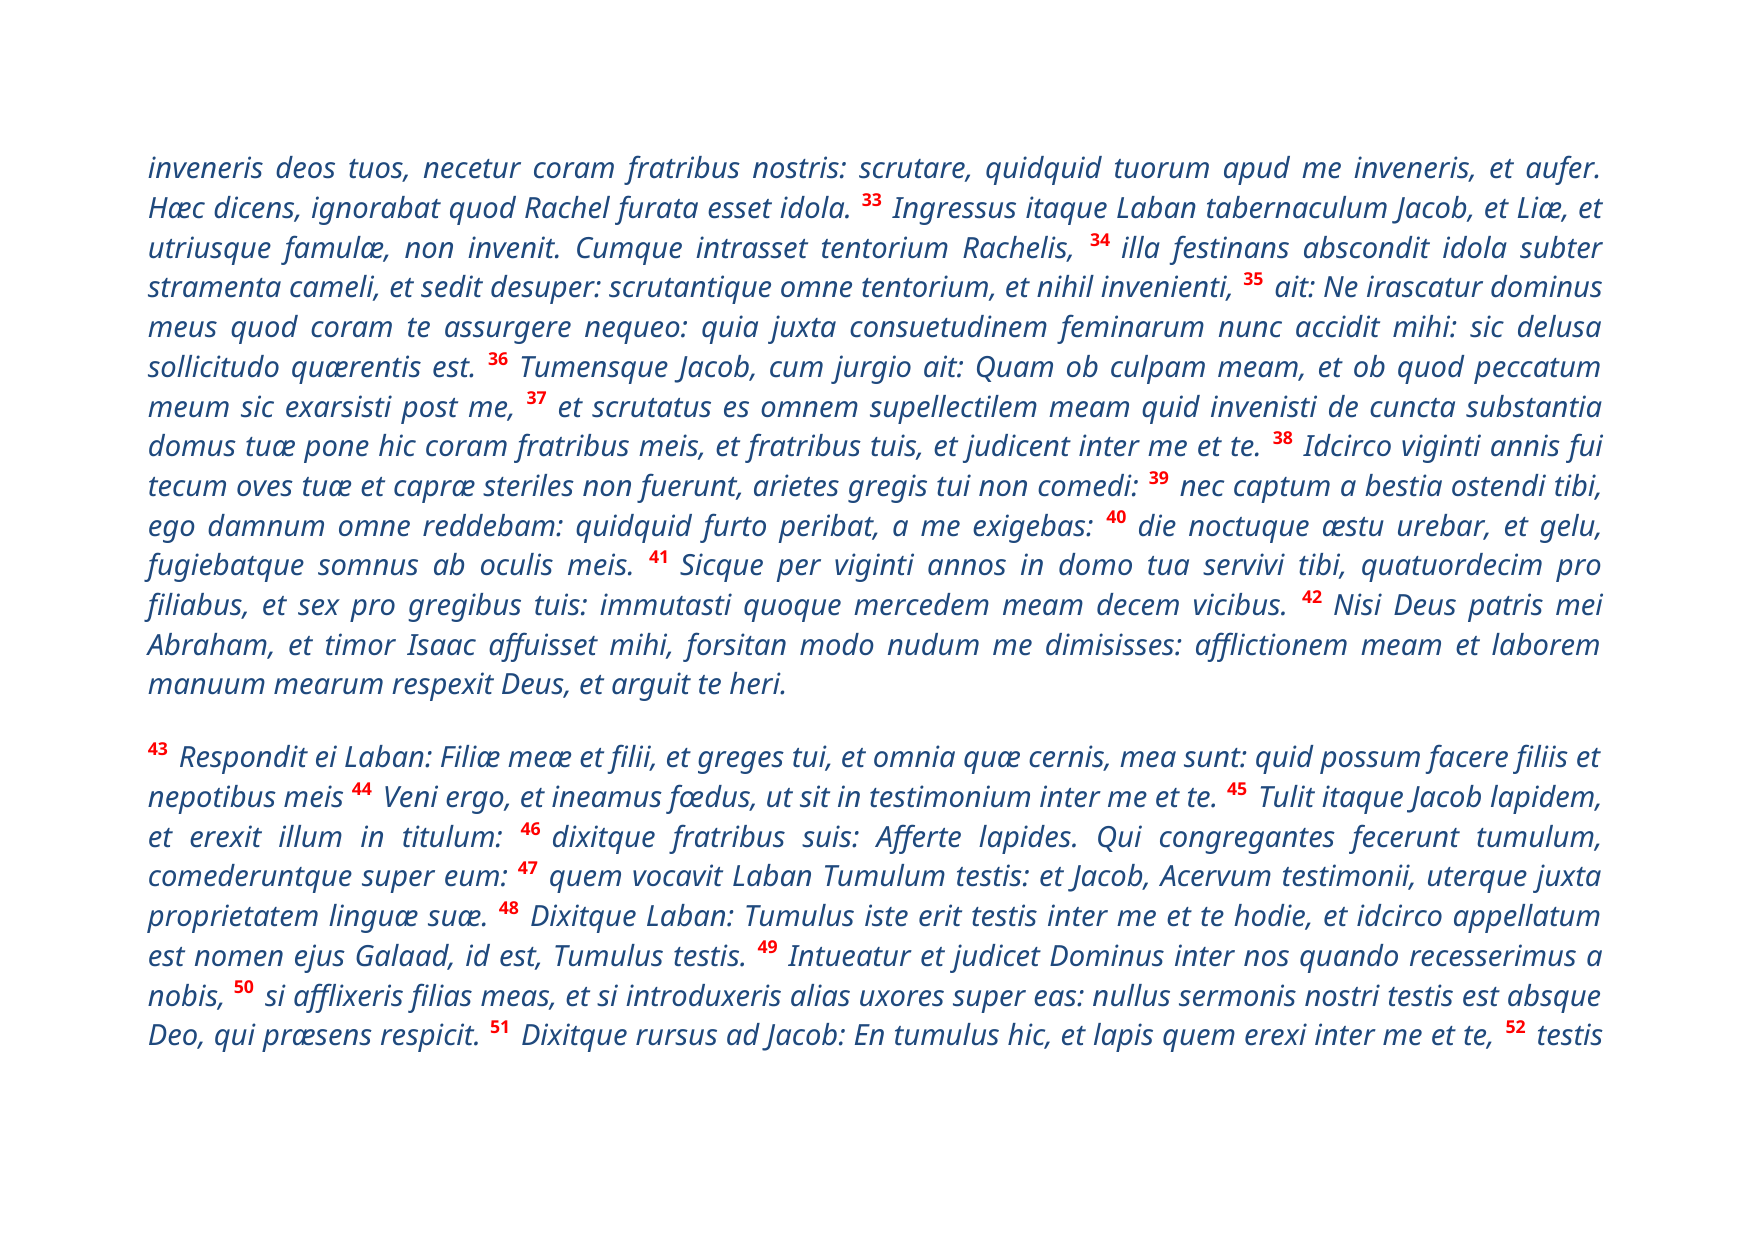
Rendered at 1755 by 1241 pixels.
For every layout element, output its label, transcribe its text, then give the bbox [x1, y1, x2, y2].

text inveneris deos tuos, necetur coram fratribus nostris: scrutare, quidquid tuorum apud me inveneris, et aufer. Hæc dicens, ignorabat quod Rachel furata esset idola. 33 Ingressus itaque Laban tabernaculum Jacob, et Liæ, et utriusque famulæ, non invenit. Cumque intrasset tentorium Rachelis, 34 illa festinans abscondit idola subter stramenta cameli, et sedit desuper: scrutantique omne tentorium, et nihil invenienti, 35 ait: Ne irascatur dominus meus quod coram te assurgere nequeo: quia juxta consuetudinem feminarum nunc accidit mihi: sic delusa sollicitudo quærentis est. 36 Tumensque Jacob, cum jurgio ait: Quam ob culpam meam, et ob quod peccatum meum sic exarsisti post me, 37 et scrutatus es omnem supellectilem meam quid invenisti de cuncta substantia domus tuæ pone hic coram fratribus meis, et fratribus tuis, et judicent inter me et te. 38 Idcirco viginti annis fui tecum oves tuæ et capræ steriles non fuerunt, arietes gregis tui non comedi: 39 nec captum a bestia ostendi tibi, ego damnum omne reddebam: quidquid furto peribat, a me exigebas: 40 die noctuque æstu urebar, et gelu, fugiebatque somnus ab oculis meis. 41 Sicque per viginti annos in domo tua servivi tibi, quatuordecim pro filiabus, et sex pro gregibus tuis: immutasti quoque mercedem meam decem vicibus. 42 Nisi Deus patris mei Abraham, et timor Isaac affuisset mihi, forsitan modo nudum me dimisisses: afflictionem meam et laborem manuum mearum respexit Deus, et arguit te heri. [148, 148, 1606, 703]
text 43 Respondit ei Laban: Filiæ meæ et filii, et greges tui, et omnia quæ cernis, mea sunt: quid possum facere filiis et nepotibus meis 44 Veni ergo, et ineamus fœdus, ut sit in testimonium inter me et te. 45 Tulit itaque Jacob lapidem, et erexit illum in titulum: 46 dixitque fratribus suis: Afferte lapides. Qui congregantes fecerunt tumulum, comederuntque super eum: 47 quem vocavit Laban Tumulum testis: et Jacob, Acervum testimonii, uterque juxta proprietatem linguæ suæ. 48 Dixitque Laban: Tumulus iste erit testis inter me et te hodie, et idcirco appellatum est nomen ejus Galaad, id est, Tumulus testis. 49 Intueatur et judicet Dominus inter nos quando recesserimus a nobis, 50 si afflixeris filias meas, et si introduxeris alias uxores super eas: nullus sermonis nostri testis est absque Deo, qui præsens respicit. 51 Dixitque rursus ad Jacob: En tumulus hic, et lapis quem erexi inter me et te, 52 testis [148, 737, 1606, 1054]
